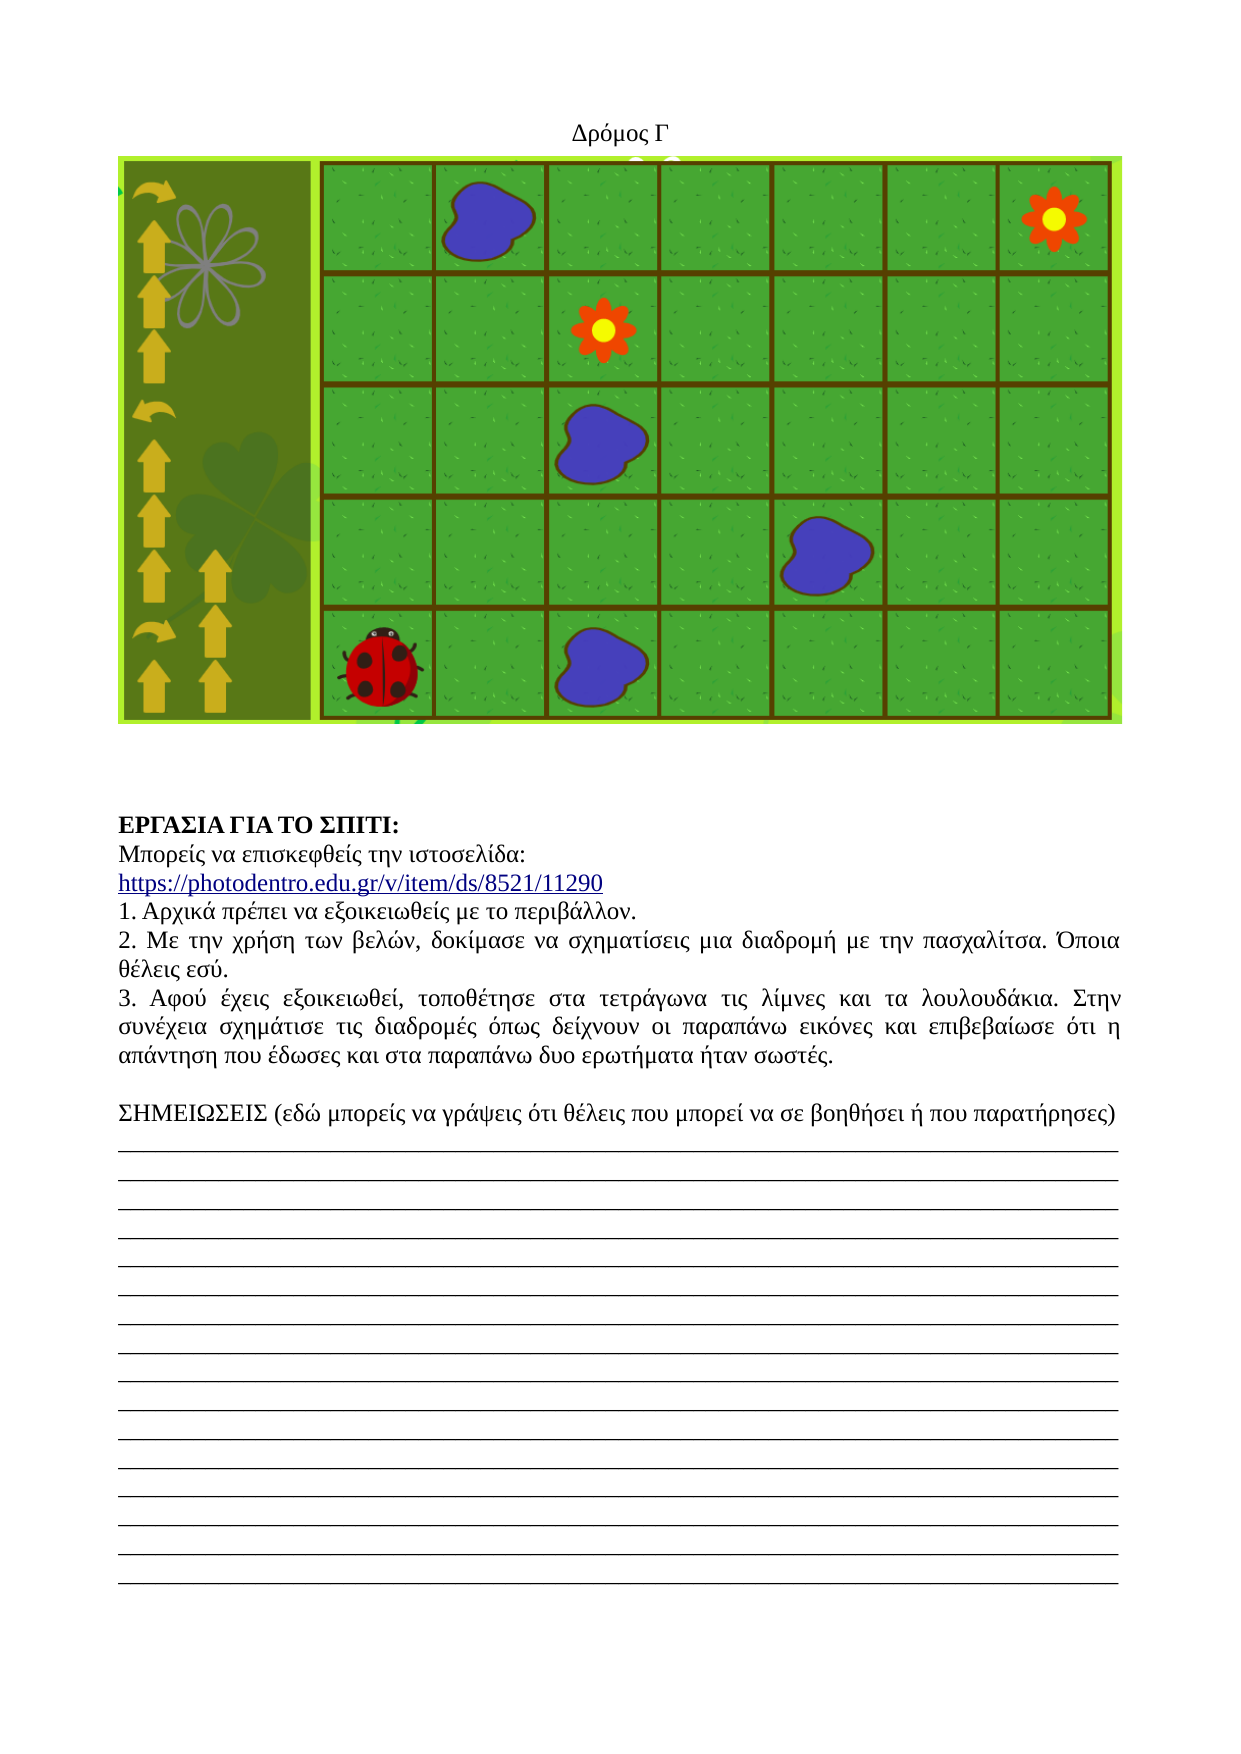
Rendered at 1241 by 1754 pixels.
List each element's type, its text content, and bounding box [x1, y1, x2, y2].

text ________________________________________________________________________________ [118, 1558, 1122, 1586]
text ________________________________________________________________________________ [118, 1299, 1122, 1328]
text ΕΡΓΑΣΙΑ ΓΙΑ ΤΟ ΣΠΙΤΙ: [118, 810, 1122, 839]
text ________________________________________________________________________________ [118, 1471, 1122, 1500]
text 1. Αρχικά πρέπει να εξοικειωθείς με το περιβάλλον. [118, 896, 1122, 925]
text Δρόμος Γ [118, 118, 1122, 147]
text ________________________________________________________________________________ [118, 1529, 1122, 1558]
picture [118, 156, 1123, 724]
text ΣΗΜΕΙΩΣΕΙΣ (εδώ μπορείς να γράψεις ότι θέλεις που μπορεί να σε βοηθήσει ή που παρατήρησες) [118, 1098, 1122, 1126]
text ________________________________________________________________________________ [118, 1126, 1122, 1155]
text 2. Με την χρήση των βελών, δοκίμασε να σχηματίσεις μια διαδρομή με την πασχαλίτσα. Όποια θέλεις εσύ. [118, 925, 1122, 983]
text ________________________________________________________________________________ [118, 1328, 1122, 1356]
text ________________________________________________________________________________ [118, 1241, 1122, 1270]
text ________________________________________________________________________________ [118, 1184, 1122, 1213]
text https://photodentro.edu.gr/v/item/ds/8521/11290 [118, 868, 1122, 896]
text 3. Αφού έχεις εξοικειωθεί, τοποθέτησε στα τετράγωνα τις λίμνες και τα λουλουδάκια. Στην συνέχεια σχημάτισε τις διαδρομές όπως δείχνουν οι παραπάνω εικόνες και επιβεβαίωσε ότι η απάντηση που έδωσες και στα παραπάνω δυο ερωτήματα ήταν σωστές. [118, 983, 1122, 1069]
text ________________________________________________________________________________ [118, 1155, 1122, 1184]
text ________________________________________________________________________________ [118, 1500, 1122, 1529]
text ________________________________________________________________________________ [118, 1356, 1122, 1385]
text ________________________________________________________________________________ [118, 1270, 1122, 1299]
text ________________________________________________________________________________ [118, 1414, 1122, 1443]
text ________________________________________________________________________________ [118, 1443, 1122, 1471]
text Μπορείς να επισκεφθείς την ιστοσελίδα: [118, 839, 1122, 868]
text ________________________________________________________________________________ [118, 1213, 1122, 1241]
text ________________________________________________________________________________ [118, 1385, 1122, 1414]
